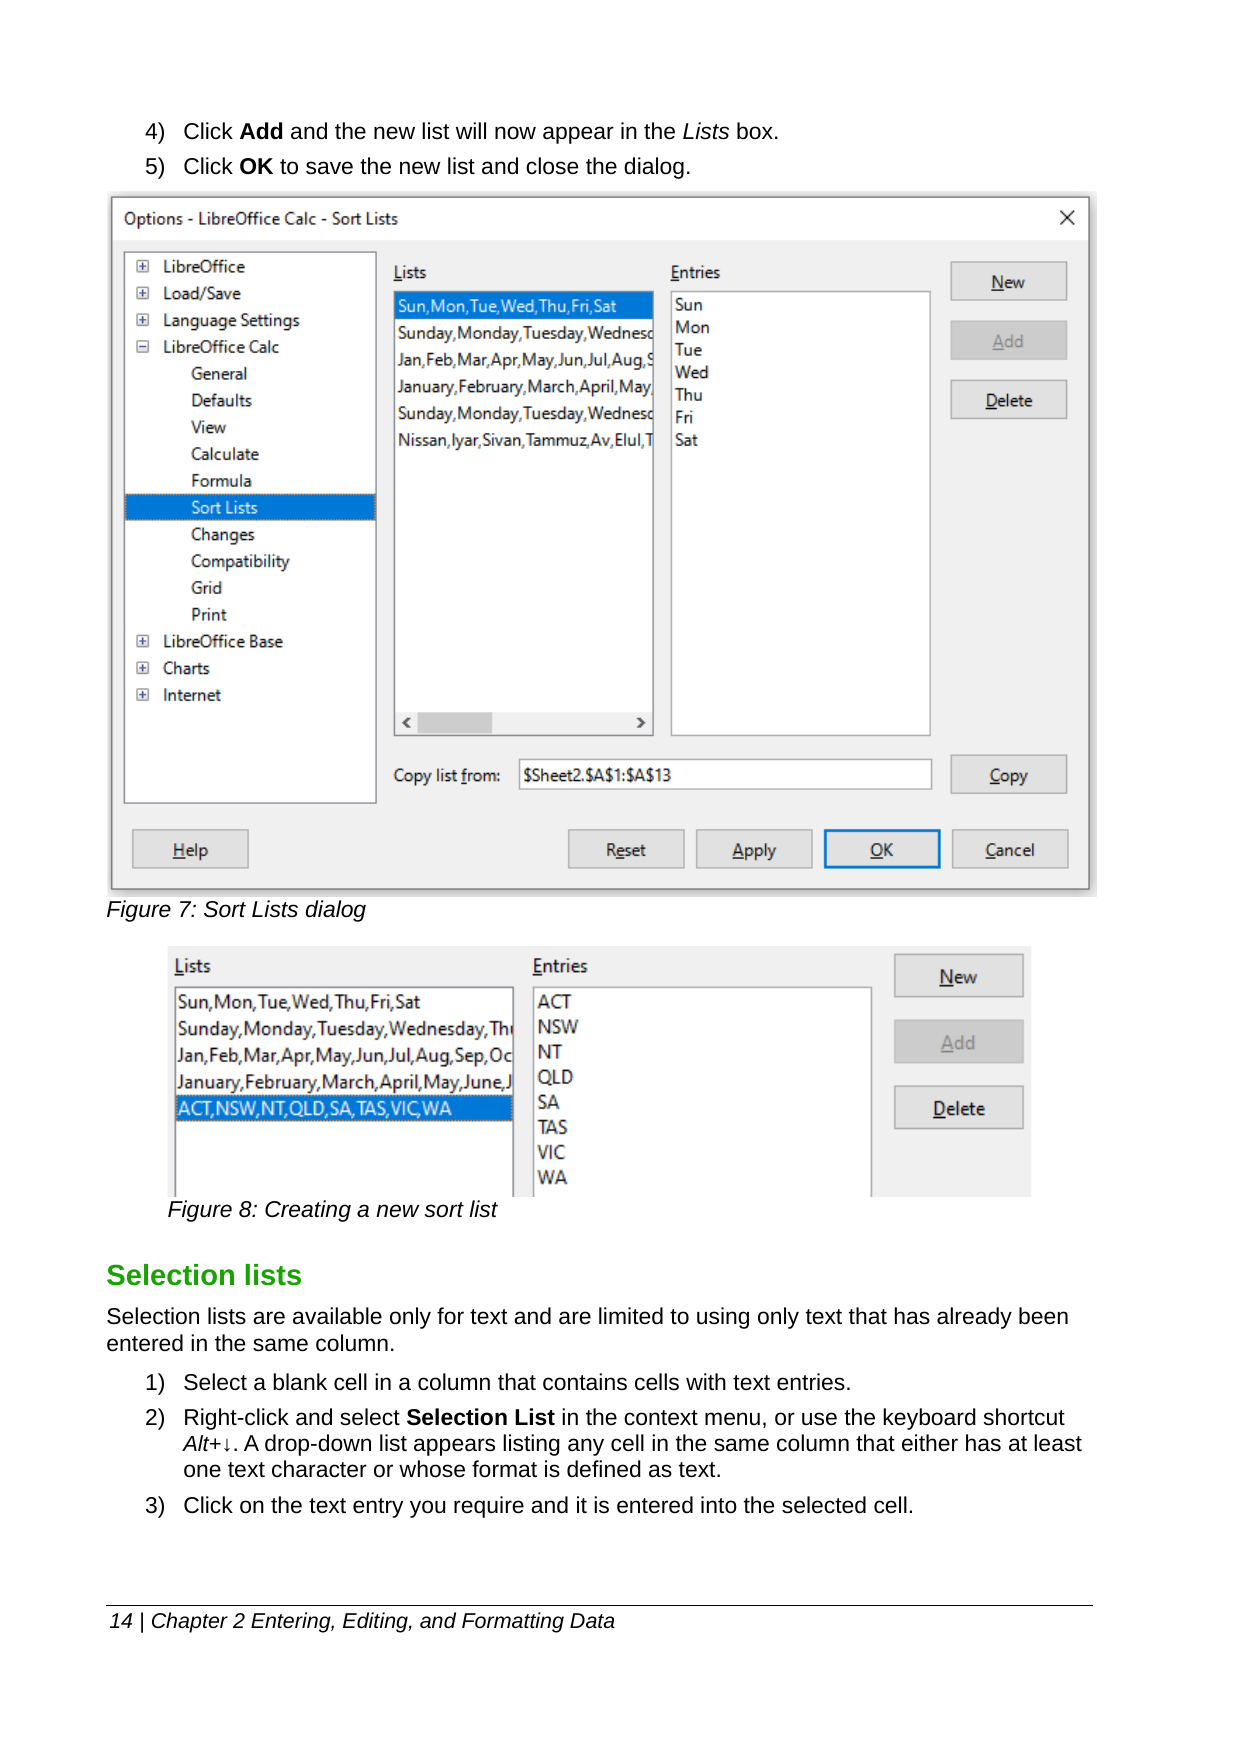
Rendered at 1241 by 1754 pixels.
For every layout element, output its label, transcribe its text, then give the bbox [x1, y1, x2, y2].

picture [107, 191, 1097, 897]
text Selection lists are available only for text and are limited to using only text that has already been entered in the same column. [106, 1303, 1093, 1356]
picture [167, 946, 1032, 1197]
list Click OK to save the new list and close the dialog. [165, 153, 1093, 180]
text Figure 7: Sort Lists dialog [106, 192, 1098, 922]
subtitle Selection lists [106, 1258, 1093, 1292]
list Right-click and select Selection List in the context menu, or use the keyboard shortcut Alt+↓. A drop-down list appears listing any cell in the same column that either has at least one text character or whose format is defined as text. [165, 1404, 1093, 1483]
text Figure 8: Creating a new sort list [167, 1197, 1031, 1223]
list Select a blank cell in a column that contains cells with text entries. [165, 1368, 1093, 1395]
list Click Add and the new list will now appear in the Lists box. [165, 118, 1093, 144]
list Click on the text entry you require and it is entered into the selected cell. [165, 1492, 1093, 1518]
